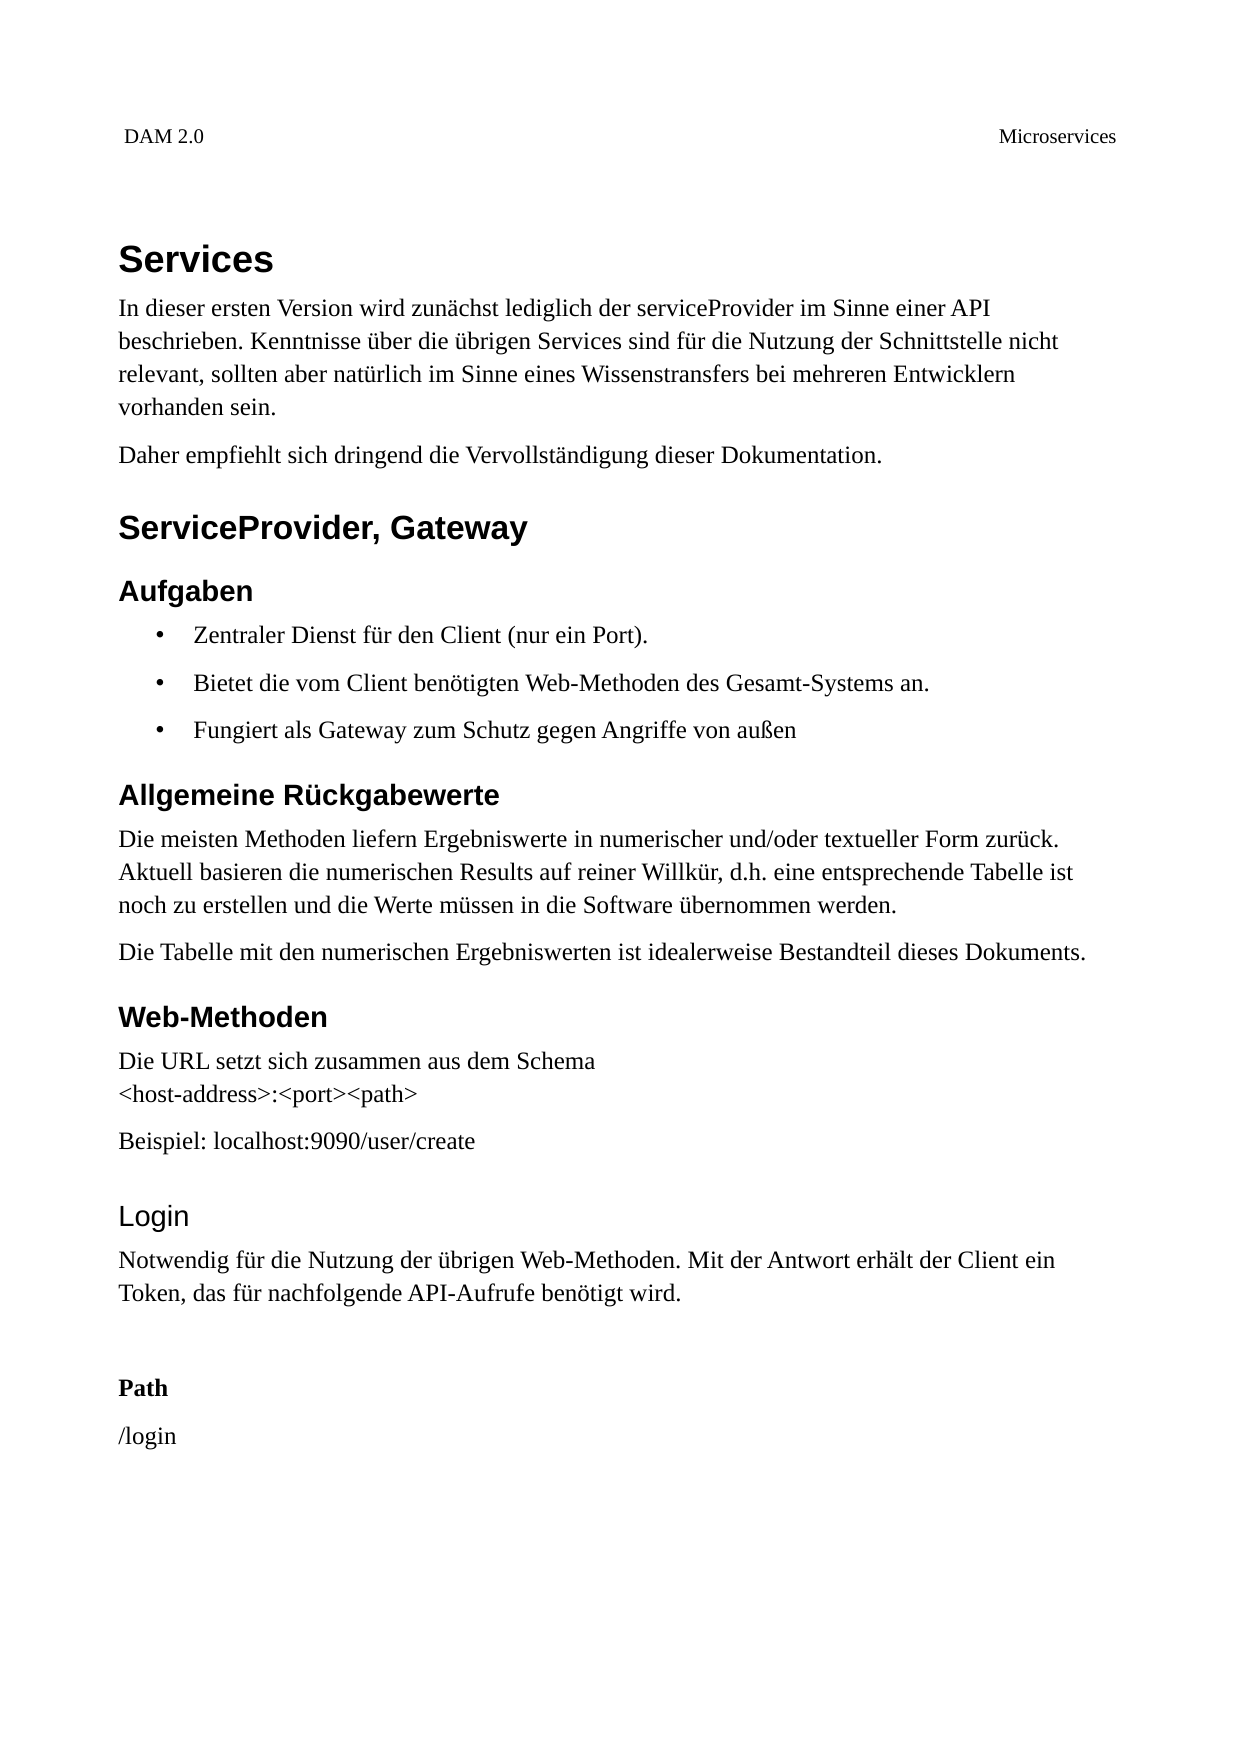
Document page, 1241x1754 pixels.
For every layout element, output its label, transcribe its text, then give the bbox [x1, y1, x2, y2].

text Die meisten Methoden liefern Ergebniswerte in numerischer und/oder textueller Form zurück. Aktuell basieren die numerischen Results auf reiner Willkür, d.h. eine entsprechende Tabelle ist noch zu erstellen und die Werte müssen in die Software übernommen werden. [118, 824, 1122, 918]
list Fungiert als Gateway zum Schutz gegen Angriffe von außen [156, 715, 1122, 744]
text /login [118, 1421, 1122, 1450]
subtitle Web-Methoden [118, 999, 1122, 1033]
text In dieser ersten Version wird zunächst lediglich der serviceProvider im Sinne einer API beschrieben. Kenntnisse über die übrigen Services sind für die Nutzung der Schnittstelle nicht relevant, sollten aber natürlich im Sinne eines Wissenstransfers bei mehreren Entwicklern vorhanden sein. [118, 293, 1122, 421]
text Daher empfiehlt sich dringend die Vervollständigung dieser Dokumentation. [118, 440, 1122, 468]
subtitle Aufgaben [118, 574, 1122, 608]
text Notwendig für die Nutzung der übrigen Web-Methoden. Mit der Antwort erhält der Client ein Token, das für nachfolgende API-Aufrufe benötigt wird. [118, 1245, 1122, 1307]
text Beispiel: localhost:9090/user/create [118, 1126, 1122, 1155]
subtitle Allgemeine Rückgabewerte [118, 777, 1122, 811]
text Die URL setzt sich zusammen aus dem Schema <host-address>:<port><path> [118, 1046, 1122, 1108]
text Die Tabelle mit den numerischen Ergebniswerten ist idealerweise Bestandteil dieses Dokuments. [118, 937, 1122, 966]
subtitle Login [118, 1199, 1122, 1233]
list Zentraler Dienst für den Client (nur ein Port). [156, 620, 1122, 649]
subtitle Services [118, 237, 1122, 281]
text Path [118, 1373, 1122, 1402]
subtitle ServiceProvider, Gateway [118, 508, 1122, 547]
list Bietet die vom Client benötigten Web-Methoden des Gesamt-Systems an. [156, 668, 1122, 696]
